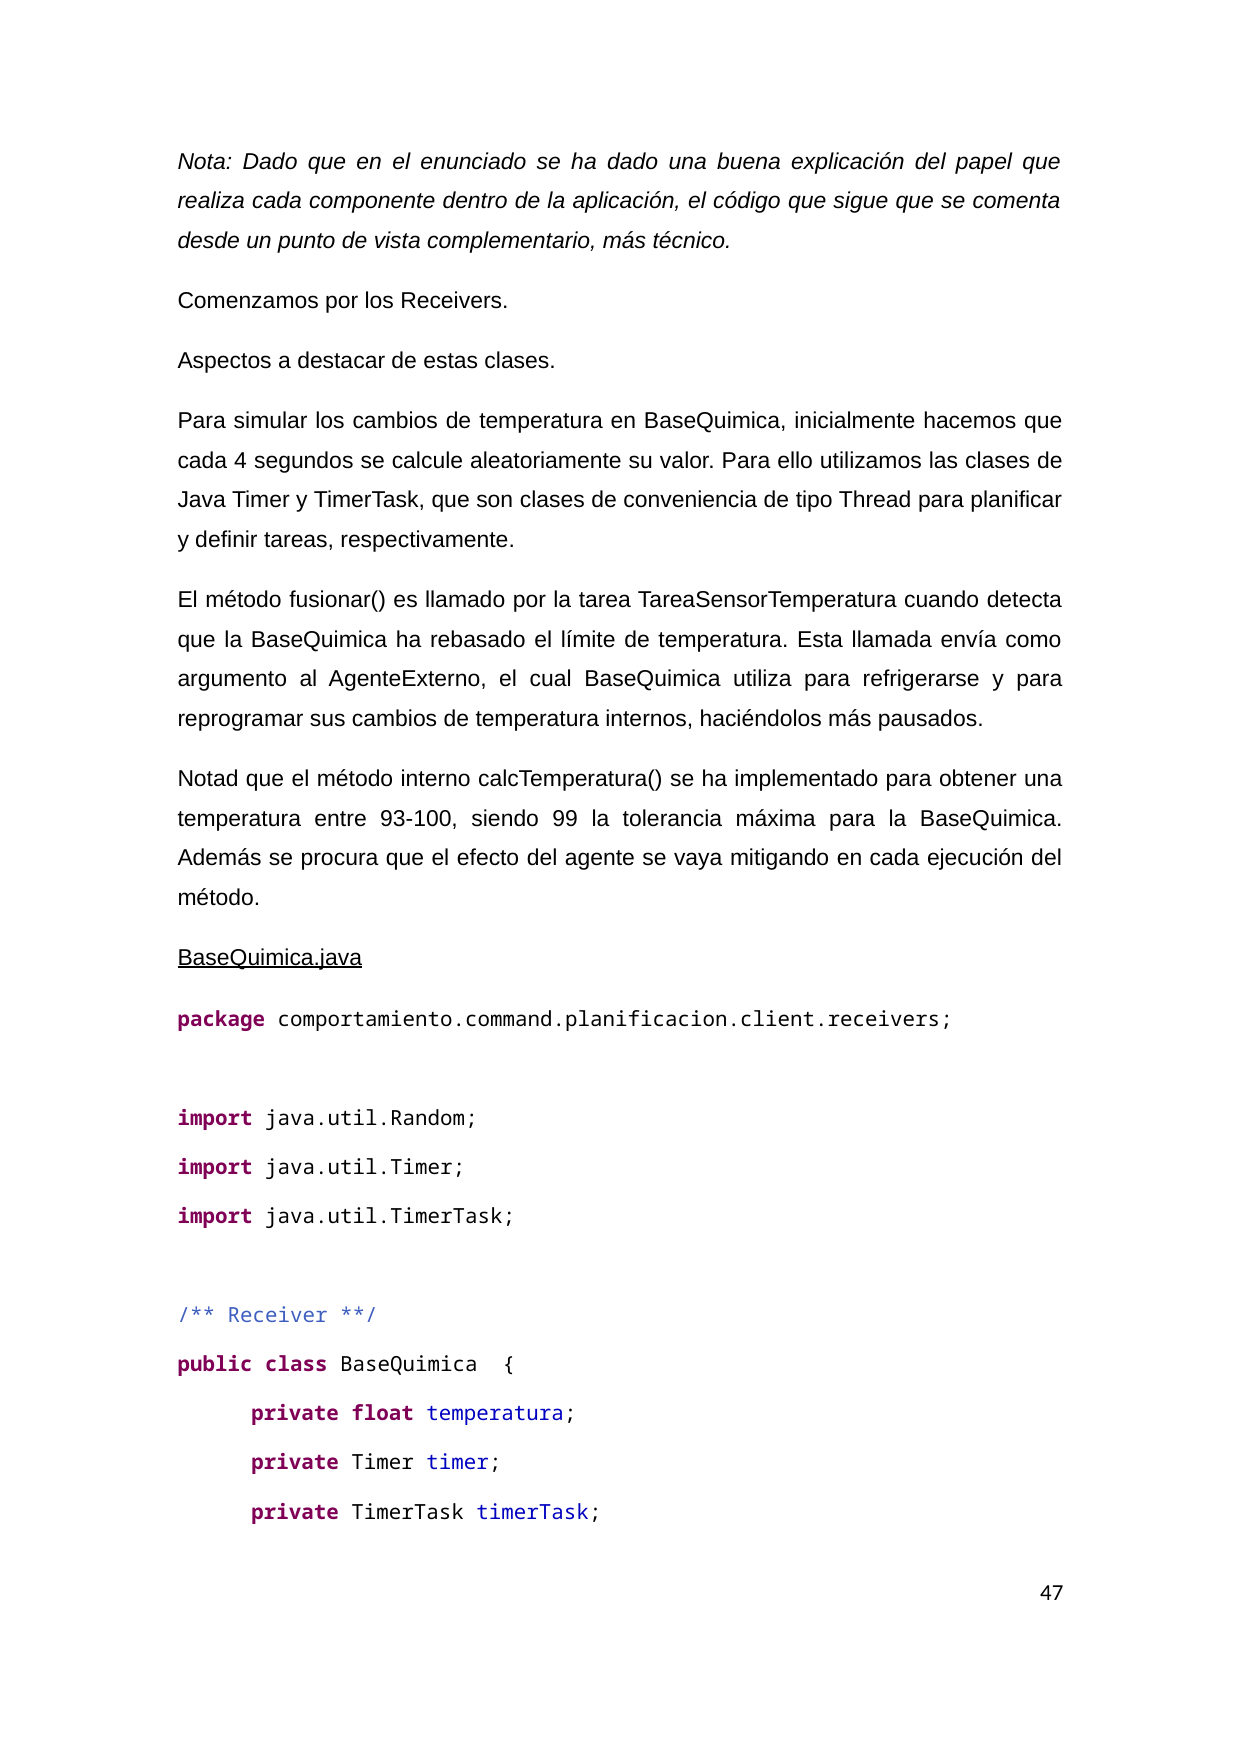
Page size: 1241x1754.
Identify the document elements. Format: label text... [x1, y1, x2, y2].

text public class BaseQuimica { [177, 1349, 1063, 1377]
text import java.util.TimerTask; [177, 1201, 1063, 1229]
text El método fusionar() es llamado por la tarea TareaSensorTemperatura cuando detecta que la BaseQuimica ha rebasado el límite de temperatura. Esta llamada envía como argumento al AgenteExterno, el cual BaseQuimica utiliza para refrigerarse y para reprogramar sus cambios de temperatura internos, haciéndolos más pausados. [177, 586, 1063, 731]
text import java.util.Random; [177, 1103, 1063, 1131]
text private float temperatura; [177, 1398, 1063, 1427]
text /** Receiver **/ [177, 1300, 1063, 1328]
text Nota: Dado que en el enunciado se ha dado una buena explicación del papel que realiza cada componente dentro de la aplicación, el código que sigue que se comenta desde un punto de vista complementario, más técnico. [177, 148, 1063, 253]
text Para simular los cambios de temperatura en BaseQuimica, inicialmente hacemos que cada 4 segundos se calcule aleatoriamente su valor. Para ello utilizamos las clases de Java Timer y TimerTask, que son clases de conveniencia de tipo Thread para planificar y definir tareas, respectivamente. [177, 407, 1063, 552]
text package comportamiento.command.planificacion.client.receivers; [177, 1004, 1063, 1032]
text private Timer timer; [177, 1447, 1063, 1476]
text BaseQuimica.java [177, 944, 1063, 970]
text Notad que el método interno calcTemperatura() se ha implementado para obtener una temperatura entre 93-100, siendo 99 la tolerancia máxima para la BaseQuimica. Además se procura que el efecto del agente se vaya mitigando en cada ejecución del método. [177, 765, 1063, 910]
text private TimerTask timerTask; [177, 1497, 1063, 1525]
text import java.util.Timer; [177, 1152, 1063, 1180]
text Comenzamos por los Receivers. [177, 287, 1063, 313]
text Aspectos a destacar de estas clases. [177, 347, 1063, 373]
